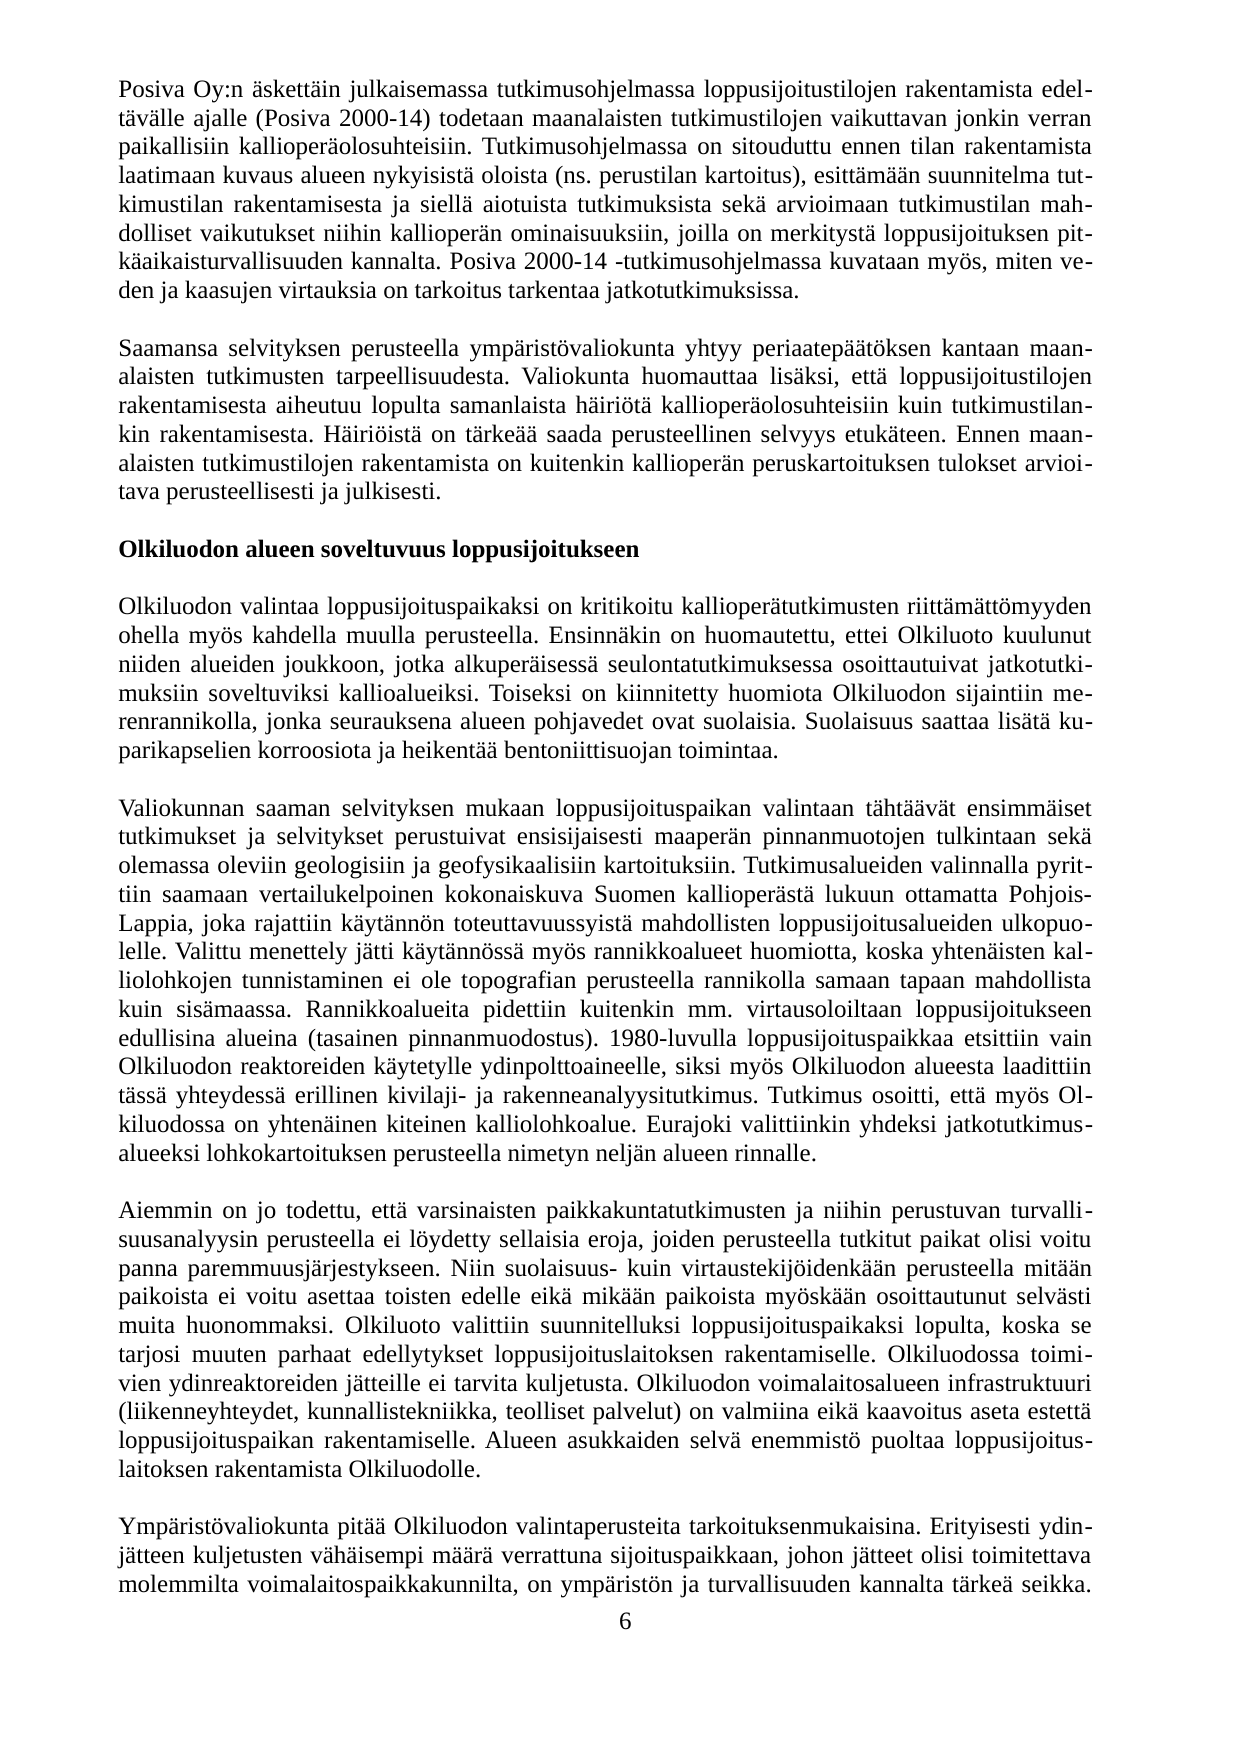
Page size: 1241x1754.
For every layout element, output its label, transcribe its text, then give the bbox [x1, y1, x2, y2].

text Posiva Oy:n äskettäin julkaisemassa tutkimusohjelmassa loppusijoitustilojen rakentamista edel­tävälle ajalle (Posiva 2000-14) todetaan maanalaisten tutkimustilojen vaikuttavan jonkin verran paikallisiin kallioperäolosuhteisiin. Tutkimusohjelmassa on sitouduttu ennen tilan rakentamista laatimaan kuvaus alueen nykyisistä oloista (ns. perustilan kartoitus), esittämään suunnitelma tut­kimustilan rakentamisesta ja siellä aiotuista tutkimuksista sekä arvioimaan tutkimustilan mah­dolliset vaikutukset niihin kallioperän ominaisuuksiin, joilla on merkitystä loppusijoituksen pit­käaikaisturvallisuuden kannalta. Posiva 2000-14 -tutkimusohjelmassa kuvataan myös, miten ve­den ja kaasujen virtauksia on tarkoitus tarkentaa jatkotutkimuksissa. [118, 74, 1093, 304]
text Olkiluodon valintaa loppusijoituspaikaksi on kritikoitu kallioperätutkimusten riittämättömyyden ohella myös kahdella muulla perusteella. Ensinnäkin on huomautettu, ettei Olkiluoto kuulunut niiden alueiden joukkoon, jotka alkuperäisessä seulontatutkimuksessa osoittautuivat jatkotutki­muksiin soveltuviksi kallioalueiksi. Toiseksi on kiinnitetty huomiota Olkiluodon sijaintiin me­renrannikolla, jonka seurauksena alueen pohjavedet ovat suolaisia. Suolaisuus saattaa lisätä ku­parikapselien korroosiota ja heikentää bentoniittisuojan toimintaa. [118, 591, 1093, 764]
text Ympäristövaliokunta pitää Olkiluodon valintaperusteita tarkoituksenmukaisina. Erityisesti ydin­jätteen kuljetusten vähäisempi määrä verrattuna sijoituspaikkaan, johon jätteet olisi toimitettava molemmilta voimalaitospaikkakunnilta, on ympäristön ja turvallisuuden kannalta tärkeä seikka. [118, 1511, 1093, 1598]
text Aiemmin on jo todettu, että varsinaisten paikkakuntatutkimusten ja niihin perustuvan turvalli­suusanalyysin perusteella ei löydetty sellaisia eroja, joiden perusteella tutkitut paikat olisi voitu panna paremmuusjärjestykseen. Niin suolaisuus- kuin virtaustekijöidenkään perusteella mitään paikoista ei voitu asettaa toisten edelle eikä mikään paikoista myöskään osoittautunut selvästi muita huonommaksi. Olkiluoto valittiin suunnitelluksi loppusijoituspaikaksi lopulta, koska se tarjosi muuten parhaat edellytykset loppusijoituslaitoksen rakentamiselle. Olkiluodossa toimi­vien ydinreaktoreiden jätteille ei tarvita kuljetusta. Olkiluodon voimalaitosalueen infrastruktuuri (liikenneyhteydet, kunnallistekniikka, teolliset palvelut) on valmiina eikä kaavoitus aseta estettä loppusijoituspaikan rakentamiselle. Alueen asukkaiden selvä enemmistö puoltaa loppusijoitus­laitoksen rakentamista Olkiluodolle. [118, 1195, 1093, 1483]
text Saamansa selvityksen perusteella ympäristövaliokunta yhtyy periaatepäätöksen kantaan maan­alaisten tutkimusten tarpeellisuudesta. Valiokunta huomauttaa lisäksi, että loppusijoitustilojen rakentamisesta aiheutuu lopulta samanlaista häiriötä kallioperäolosuhteisiin kuin tutkimustilan­kin rakentamisesta. Häiriöistä on tärkeää saada perusteellinen selvyys etukäteen. Ennen maan­alaisten tutkimustilojen rakentamista on kuitenkin kallioperän peruskartoituksen tulokset arvioi­tava perusteellisesti ja julkisesti. [118, 333, 1093, 505]
text Valiokunnan saaman selvityksen mukaan loppusijoituspaikan valintaan tähtäävät ensimmäiset tutkimukset ja selvitykset perustuivat ensisijaisesti maaperän pinnanmuotojen tulkintaan sekä olemassa oleviin geologisiin ja geofysikaalisiin kartoituksiin. Tutkimusalueiden valinnalla pyrit­tiin saamaan vertailukelpoinen kokonaiskuva Suomen kallioperästä lukuun ottamatta Pohjois-Lappia, joka rajattiin käytännön toteuttavuussyistä mahdollisten loppusijoitusalueiden ulkopuo­lelle. Valittu menettely jätti käytännössä myös rannikkoalueet huomiotta, koska yhtenäisten kal­liolohkojen tunnistaminen ei ole topografian perusteella rannikolla samaan tapaan mahdollista kuin sisämaassa. Rannikkoalueita pidettiin kuitenkin mm. virtausoloiltaan loppusijoitukseen edullisina alueina (tasainen pinnanmuodostus). 1980-luvulla loppusijoituspaikkaa etsittiin vain Olkiluodon reaktoreiden käytetylle ydinpolttoaineelle, siksi myös Olkiluodon alueesta laadittiin tässä yhteydessä erillinen kivilaji- ja rakenneanalyysitutkimus. Tutkimus osoitti, että myös Ol­kiluodossa on yhtenäinen kiteinen kalliolohkoalue. Eurajoki valittiinkin yhdeksi jatkotutkimus­alueeksi lohkokartoituksen perusteella nimetyn neljän alueen rinnalle. [118, 793, 1093, 1166]
subtitle Olkiluodon alueen soveltuvuus loppusijoitukseen [118, 534, 1093, 563]
